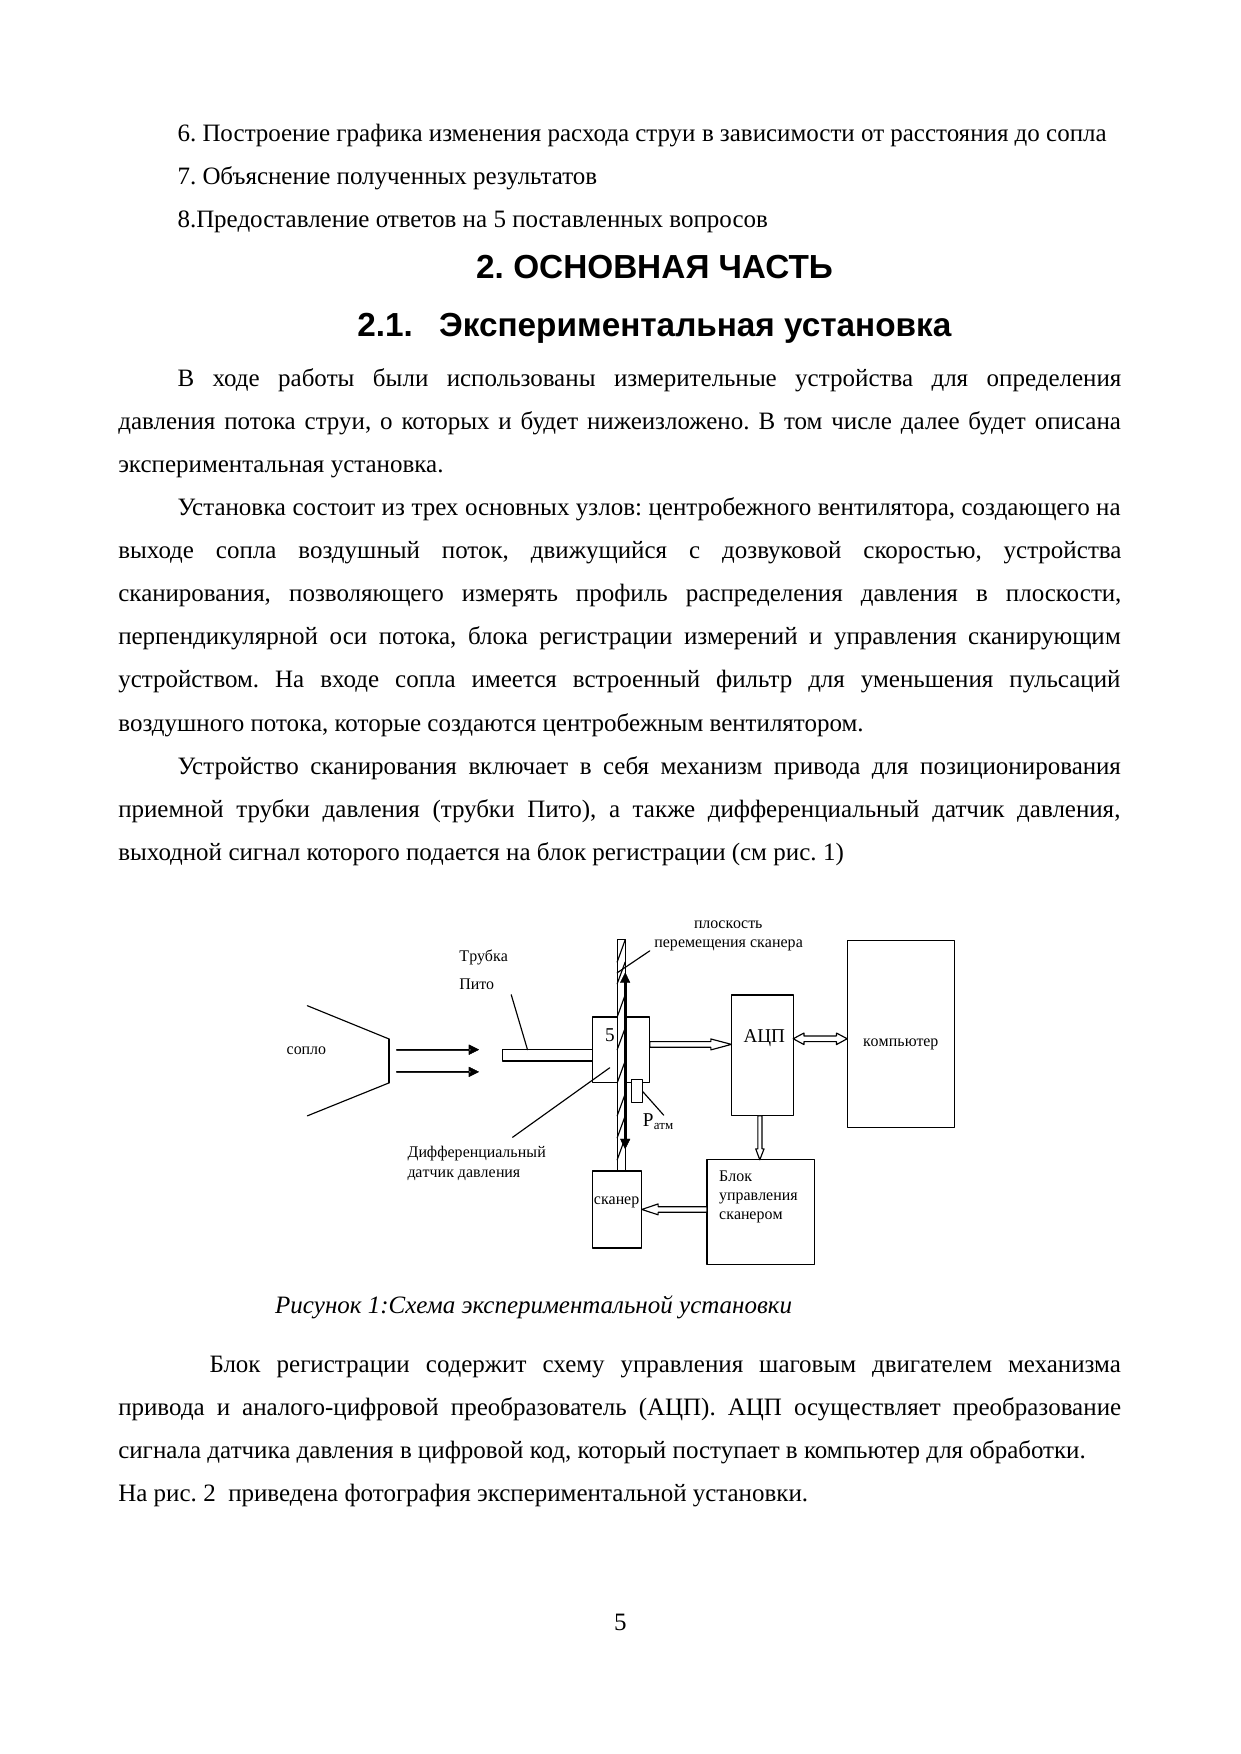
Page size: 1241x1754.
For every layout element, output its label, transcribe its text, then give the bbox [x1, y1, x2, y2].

text 7. Объяснение полученных результатов [118, 161, 1122, 190]
text В ходе работы были использованы измерительные устройства для определения давления потока струи, о которых и будет нижеизложено. В том числе далее будет описана экспериментальная установка. [118, 363, 1122, 478]
text Устройство сканирования включает в себя механизм привода для позиционирования приемной трубки давления (трубки Пито), а также дифференциальный датчик давления, выходной сигнал которого подается на блок регистрации (см рис. 1) [118, 751, 1122, 866]
subtitle Экспериментальная установка [118, 305, 1122, 343]
text 6. Построение графика изменения расхода струи в зависимости от расстояния до сопла [118, 118, 1122, 147]
text 8.Предоставление ответов на 5 поставленных вопросов [118, 204, 1122, 233]
text Рисунок 1:Схема экспериментальной установки [275, 1291, 965, 1319]
text Блок регистрации содержит схему управления шаговым двигателем механизма привода и аналого-цифровой преобразователь (АЦП). АЦП осуществляет преобразование сигнала датчика давления в цифровой код, который поступает в компьютер для обработки. [118, 1349, 1122, 1464]
text Установка состоит из трех основных узлов: центробежного вентилятора, создающего на выходе сопла воздушный поток, движущийся с дозвуковой скоростью, устройства сканирования, позволяющего измерять профиль распределения давления в плоскости, перпендикулярной оси потока, блока регистрации измерений и управления сканирующим устройством. На входе сопла имеется встроенный фильтр для уменьшения пульсаций воздушного потока, которые создаются центробежным вентилятором. [118, 492, 1122, 736]
subtitle ОСНОВНАЯ ЧАСТЬ [118, 247, 1122, 286]
text На рис. 2 приведена фотография экспериментальной установки. [118, 1478, 1122, 1507]
